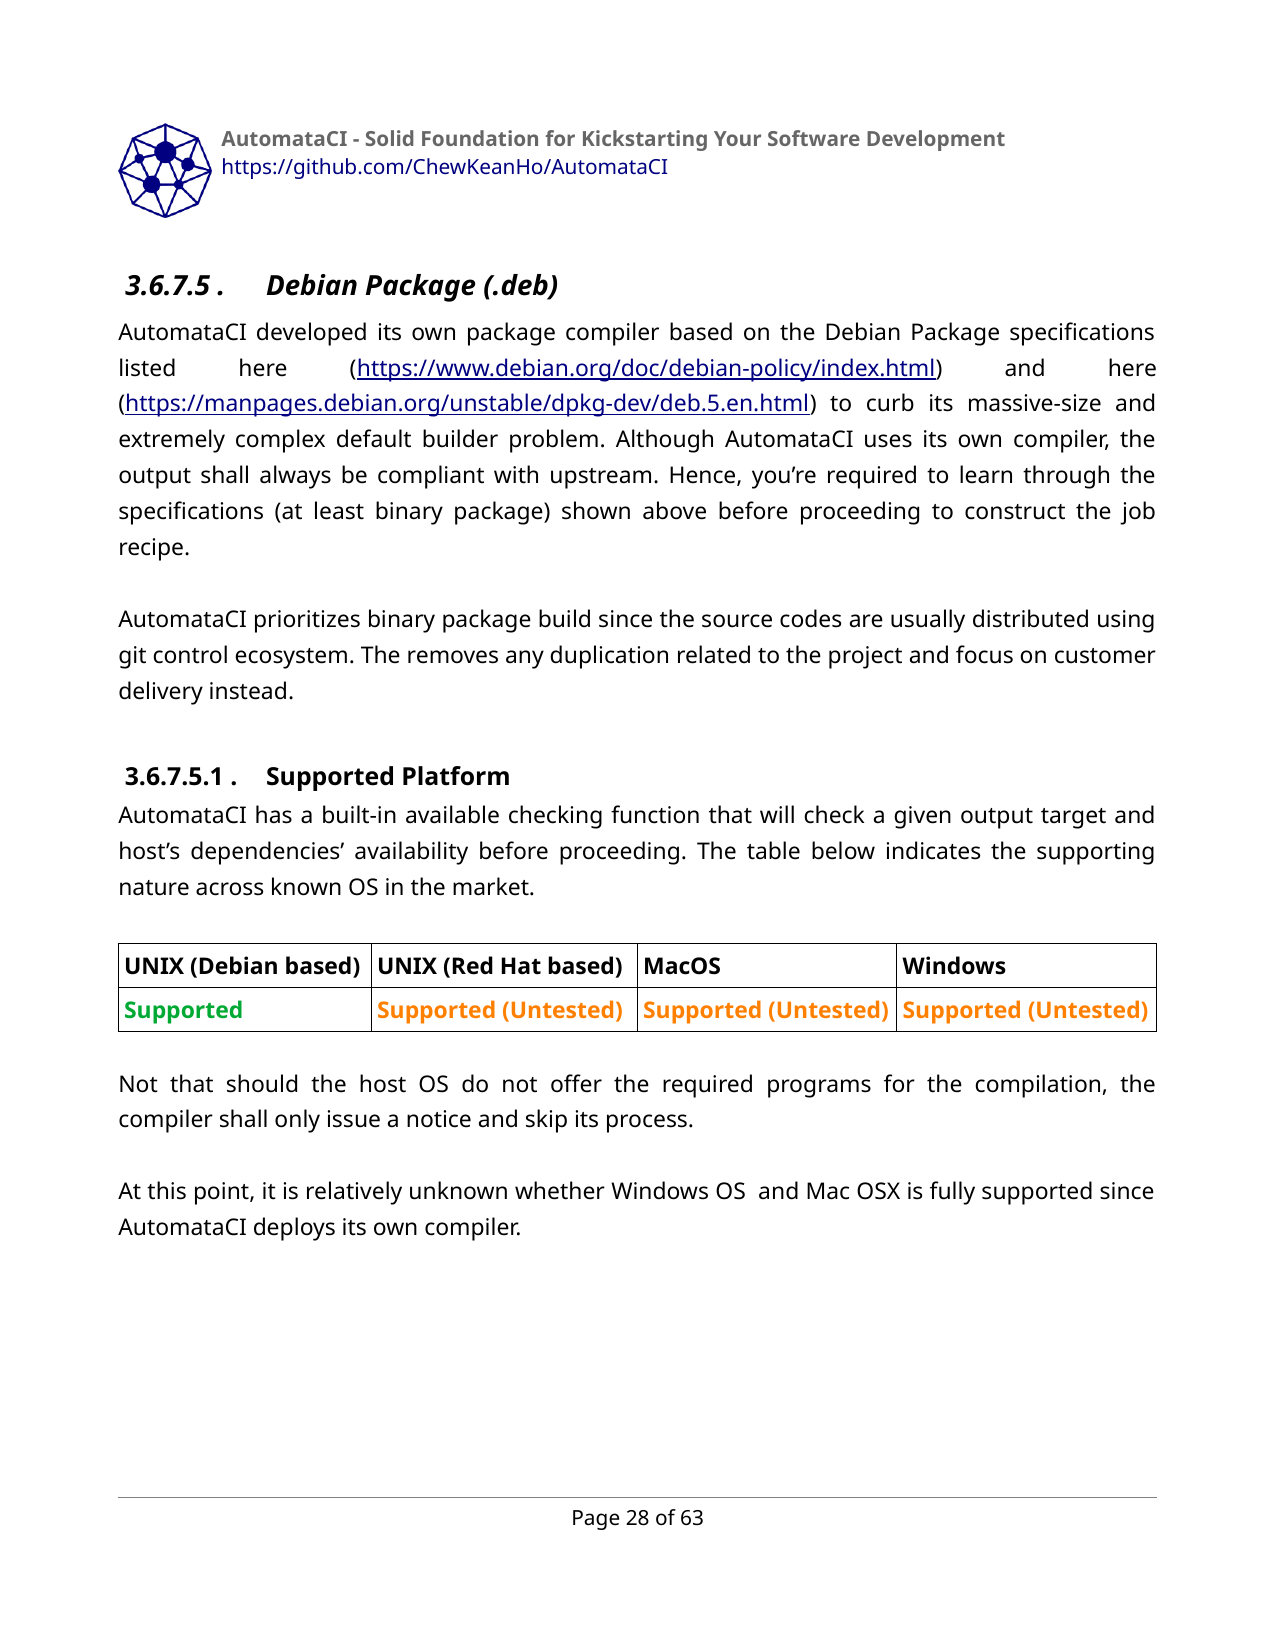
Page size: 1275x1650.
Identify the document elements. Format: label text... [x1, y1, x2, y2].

subtitle Supported Platform [118, 759, 1157, 793]
table_header UNIX (Debian based) [119, 944, 371, 987]
picture [118, 123, 212, 218]
text AutomataCI developed its own package compiler based on the Debian Package specifications listed here (https://www.debian.org/doc/debian-policy/index.html) and here (https://manpages.debian.org/unstable/dpkg-dev/deb.5.en.html) to curb its massive-size and extremely complex default builder problem. Although AutomataCI uses its own compiler, the output shall always be compliant with upstream. Hence, you’re required to learn through the specifications (at least binary package) shown above before proceeding to construct the job recipe. [118, 316, 1157, 562]
subtitle Debian Package (.deb) [118, 265, 1157, 303]
text AutomataCI has a built-in available checking function that will check a given output target and host’s dependencies’ availability before proceeding. The table below indicates the supporting nature across known OS in the market. [118, 799, 1157, 902]
table_cell Supported (Untested) [372, 988, 637, 1031]
table_header Windows [897, 944, 1156, 987]
table_cell Supported (Untested) [638, 988, 896, 1031]
text AutomataCI prioritizes binary package build since the source codes are usually distributed using git control ecosystem. The removes any duplication related to the project and focus on customer delivery instead. [118, 603, 1157, 706]
text At this point, it is relatively unknown whether Windows OS and Mac OSX is fully supported since AutomataCI deploys its own compiler. [118, 1175, 1157, 1242]
text Not that should the host OS do not offer the required programs for the compilation, the compiler shall only issue a notice and skip its process. [118, 1067, 1157, 1135]
table_header MacOS [638, 944, 896, 987]
table_cell Supported (Untested) [897, 988, 1156, 1031]
table_header UNIX (Red Hat based) [372, 944, 637, 987]
table_cell Supported [119, 988, 371, 1031]
